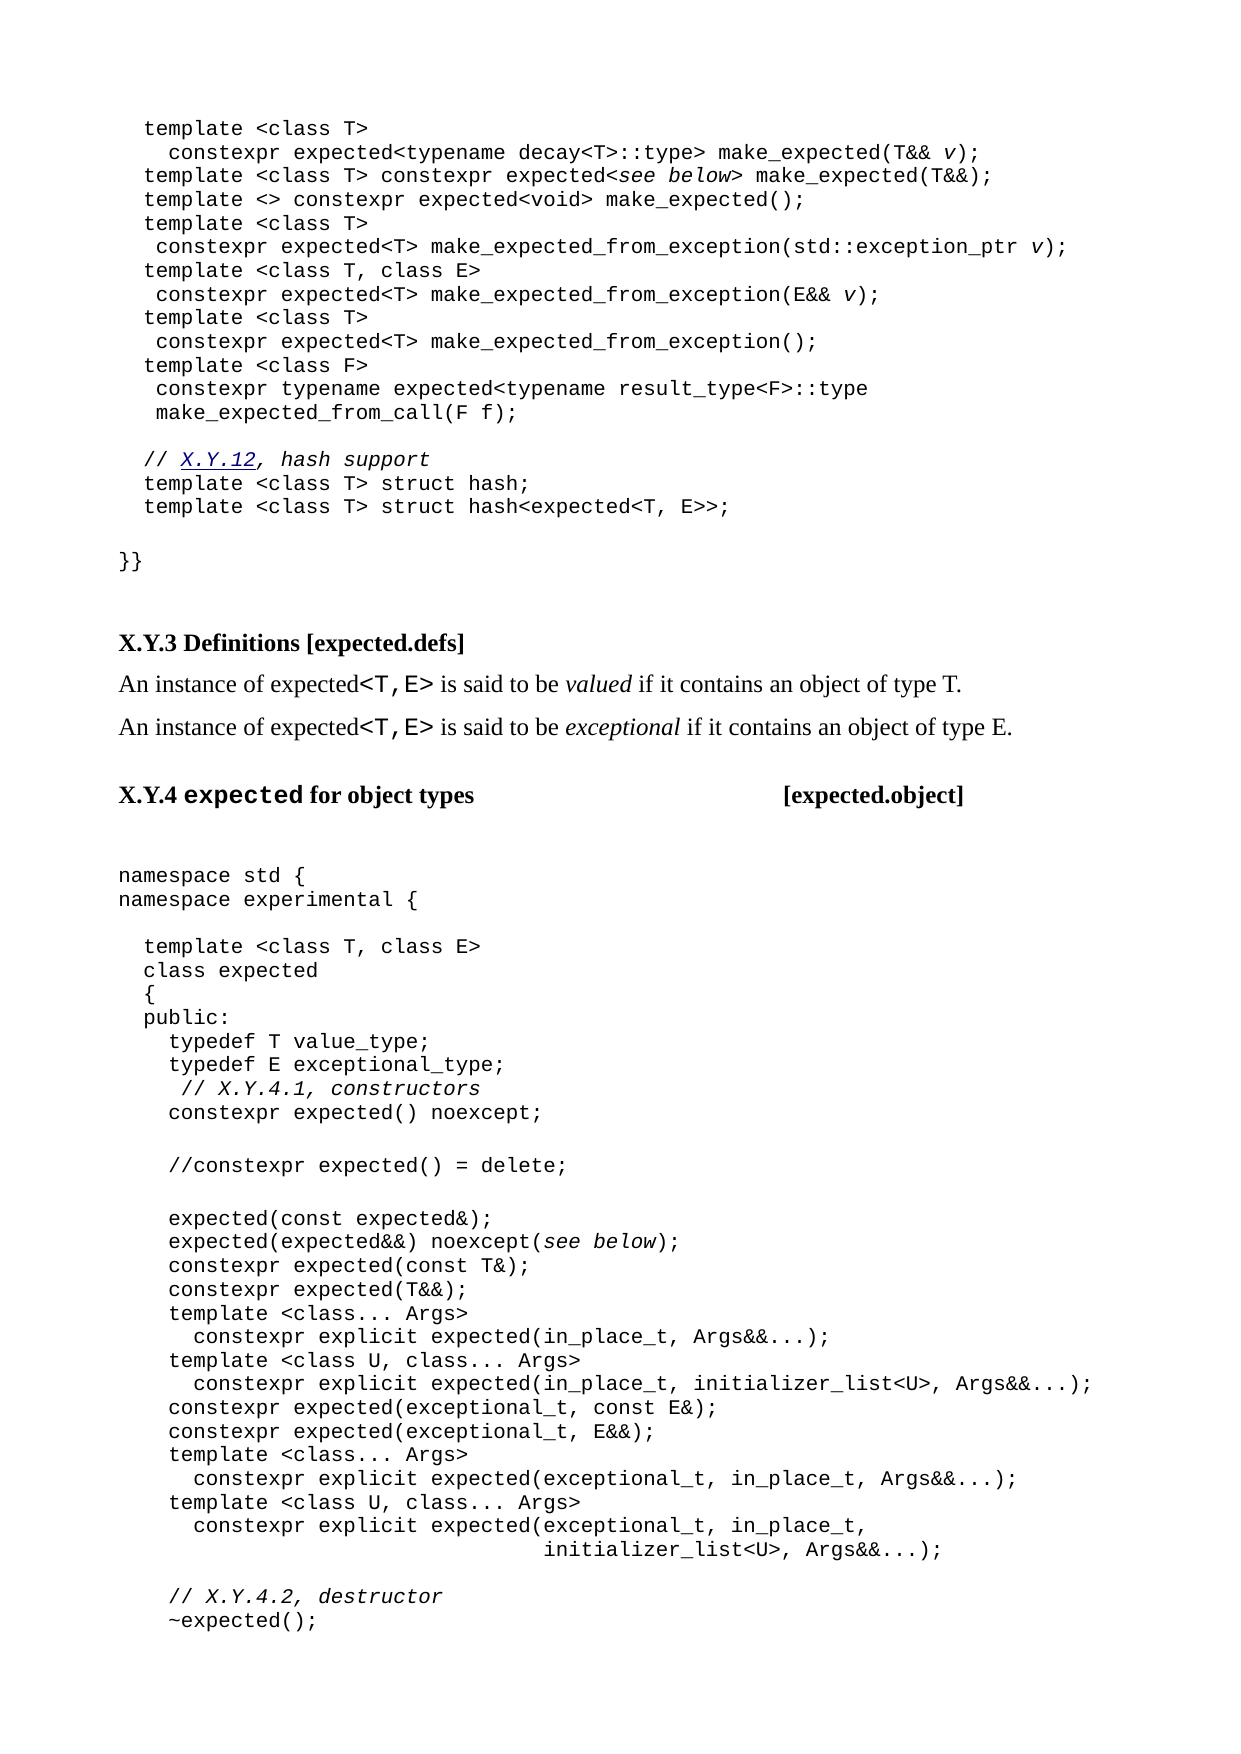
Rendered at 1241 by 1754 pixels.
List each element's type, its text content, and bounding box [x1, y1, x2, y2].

text constexpr explicit expected(in_place_t, Args&&...); [118, 1326, 1122, 1350]
text template <class T> constexpr expected<T> make_expected_from_exception(); [118, 307, 1122, 354]
text template <class U, class... Args> [118, 1492, 1122, 1515]
text template <class T> constexpr expected<T> make_expected_from_exception(std::exception_ptr v); [118, 213, 1122, 260]
text expected(const expected&); [118, 1208, 1122, 1232]
text namespace experimental { [118, 889, 1122, 912]
text constexpr expected(const T&); [118, 1255, 1122, 1279]
text template <class F> constexpr typename expected<typename result_type<F>::type make_expected_from_call(F f); [118, 354, 1122, 426]
text template <class T, class E> constexpr expected<T> make_expected_from_exception(E&& v); [118, 260, 1122, 307]
text constexpr explicit expected(exceptional_t, in_place_t, [118, 1515, 1122, 1539]
text typedef T value_type; [118, 1031, 1122, 1054]
text An instance of expected<T,E> is said to be valued if it contains an object of type T. [118, 669, 1122, 700]
text template <class T, class E> [118, 936, 1122, 960]
text An instance of expected<T,E> is said to be exceptional if it contains an object of type E. [118, 712, 1122, 743]
text ~expected(); [118, 1610, 1122, 1633]
text template <> constexpr expected<void> make_expected(); [118, 189, 1122, 213]
text //constexpr expected() = delete; [118, 1155, 1122, 1178]
text { [118, 983, 1122, 1007]
text initializer_list<U>, Args&&...); [118, 1539, 1122, 1563]
text template <class T> constexpr expected<typename decay<T>::type> make_expected(T&& v); [118, 118, 1122, 165]
subtitle X.Y.3 Definitions [expected.defs] [118, 628, 1122, 656]
subtitle X.Y.4 expected for object types [expected.object] [118, 781, 1122, 811]
text constexpr explicit expected(exceptional_t, in_place_t, Args&&...); [118, 1468, 1122, 1492]
text template <class T> constexpr expected<see below> make_expected(T&&); [118, 165, 1122, 189]
text // X.Y.12, hash support [118, 449, 1122, 473]
text template <class T> struct hash<expected<T, E>>; [118, 496, 1122, 520]
text template <class T> struct hash; [118, 473, 1122, 496]
text constexpr explicit expected(in_place_t, initializer_list<U>, Args&&...); [118, 1373, 1122, 1397]
text class expected [118, 960, 1122, 983]
text constexpr expected(exceptional_t, const E&); [118, 1397, 1122, 1421]
text template <class... Args> [118, 1444, 1122, 1468]
text expected(expected&&) noexcept(see below); [118, 1232, 1122, 1255]
text template <class U, class... Args> [118, 1350, 1122, 1373]
text // X.Y.4.2, destructor [118, 1586, 1122, 1610]
text template <class... Args> [118, 1302, 1122, 1326]
text namespace std { [118, 865, 1122, 889]
text constexpr expected() noexcept; [118, 1102, 1122, 1125]
text constexpr expected(exceptional_t, E&&); [118, 1421, 1122, 1444]
text typedef E exceptional_type; [118, 1054, 1122, 1078]
text }} [118, 549, 1122, 573]
text // X.Y.4.1, constructors [118, 1078, 1122, 1102]
text public: [118, 1007, 1122, 1031]
text constexpr expected(T&&); [118, 1279, 1122, 1302]
